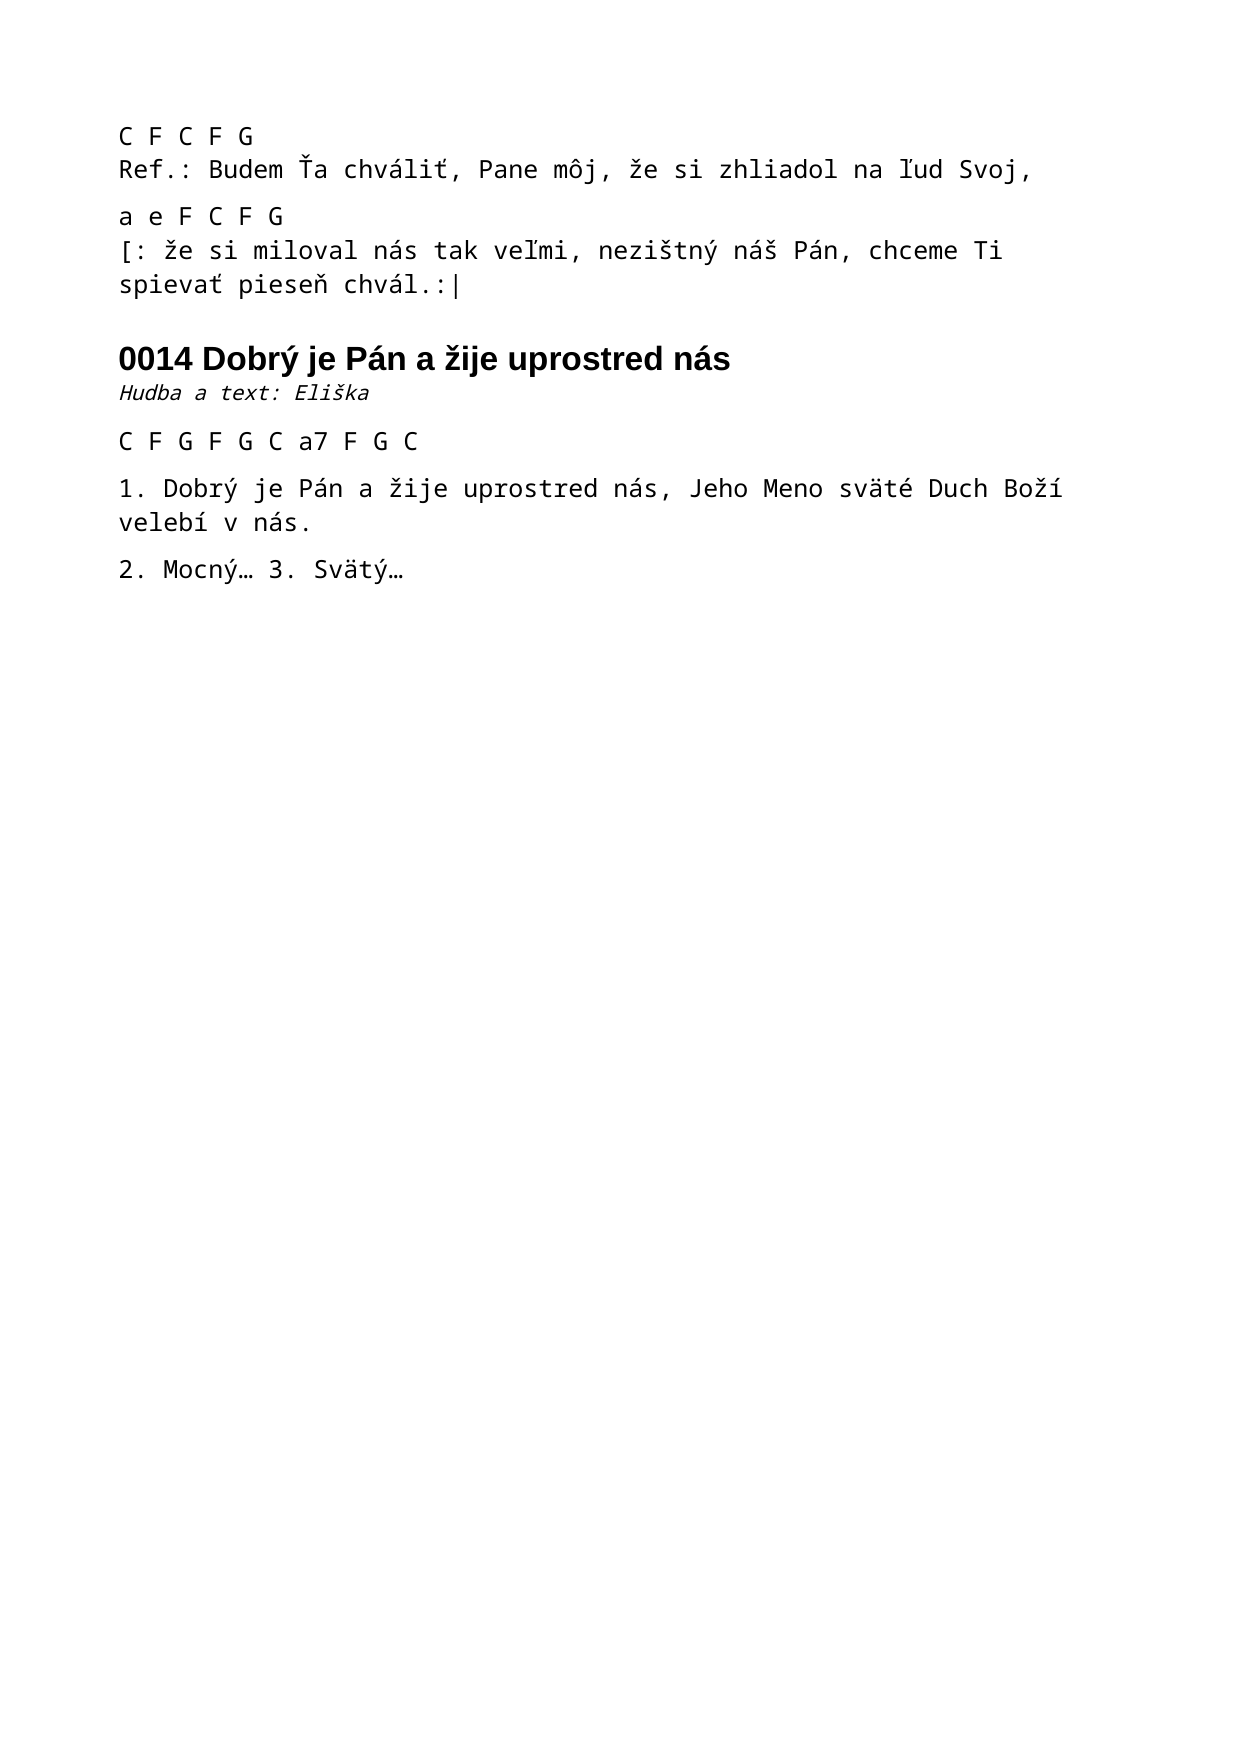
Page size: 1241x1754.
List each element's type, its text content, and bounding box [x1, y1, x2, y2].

subtitle Hudba a text: Eliška [118, 378, 1122, 406]
text C F C F G Ref.: Budem Ťa chváliť, Pane môj, že si zhliadol na ľud Svoj, [118, 118, 1122, 186]
text 2. Mocný… 3. Svätý… [118, 551, 1122, 585]
subtitle 0014 Dobrý je Pán a žije uprostred nás [118, 339, 1122, 378]
text 1. Dobrý je Pán a žije uprostred nás, Jeho Meno sväté Duch Boží velebí v nás. [118, 471, 1122, 539]
text C F G F G C a7 F G C [118, 424, 1122, 458]
text a e F C F G [: že si miloval nás tak veľmi, nezištný náš Pán, chceme Ti spievať pieseň chvál.:| [118, 199, 1122, 301]
